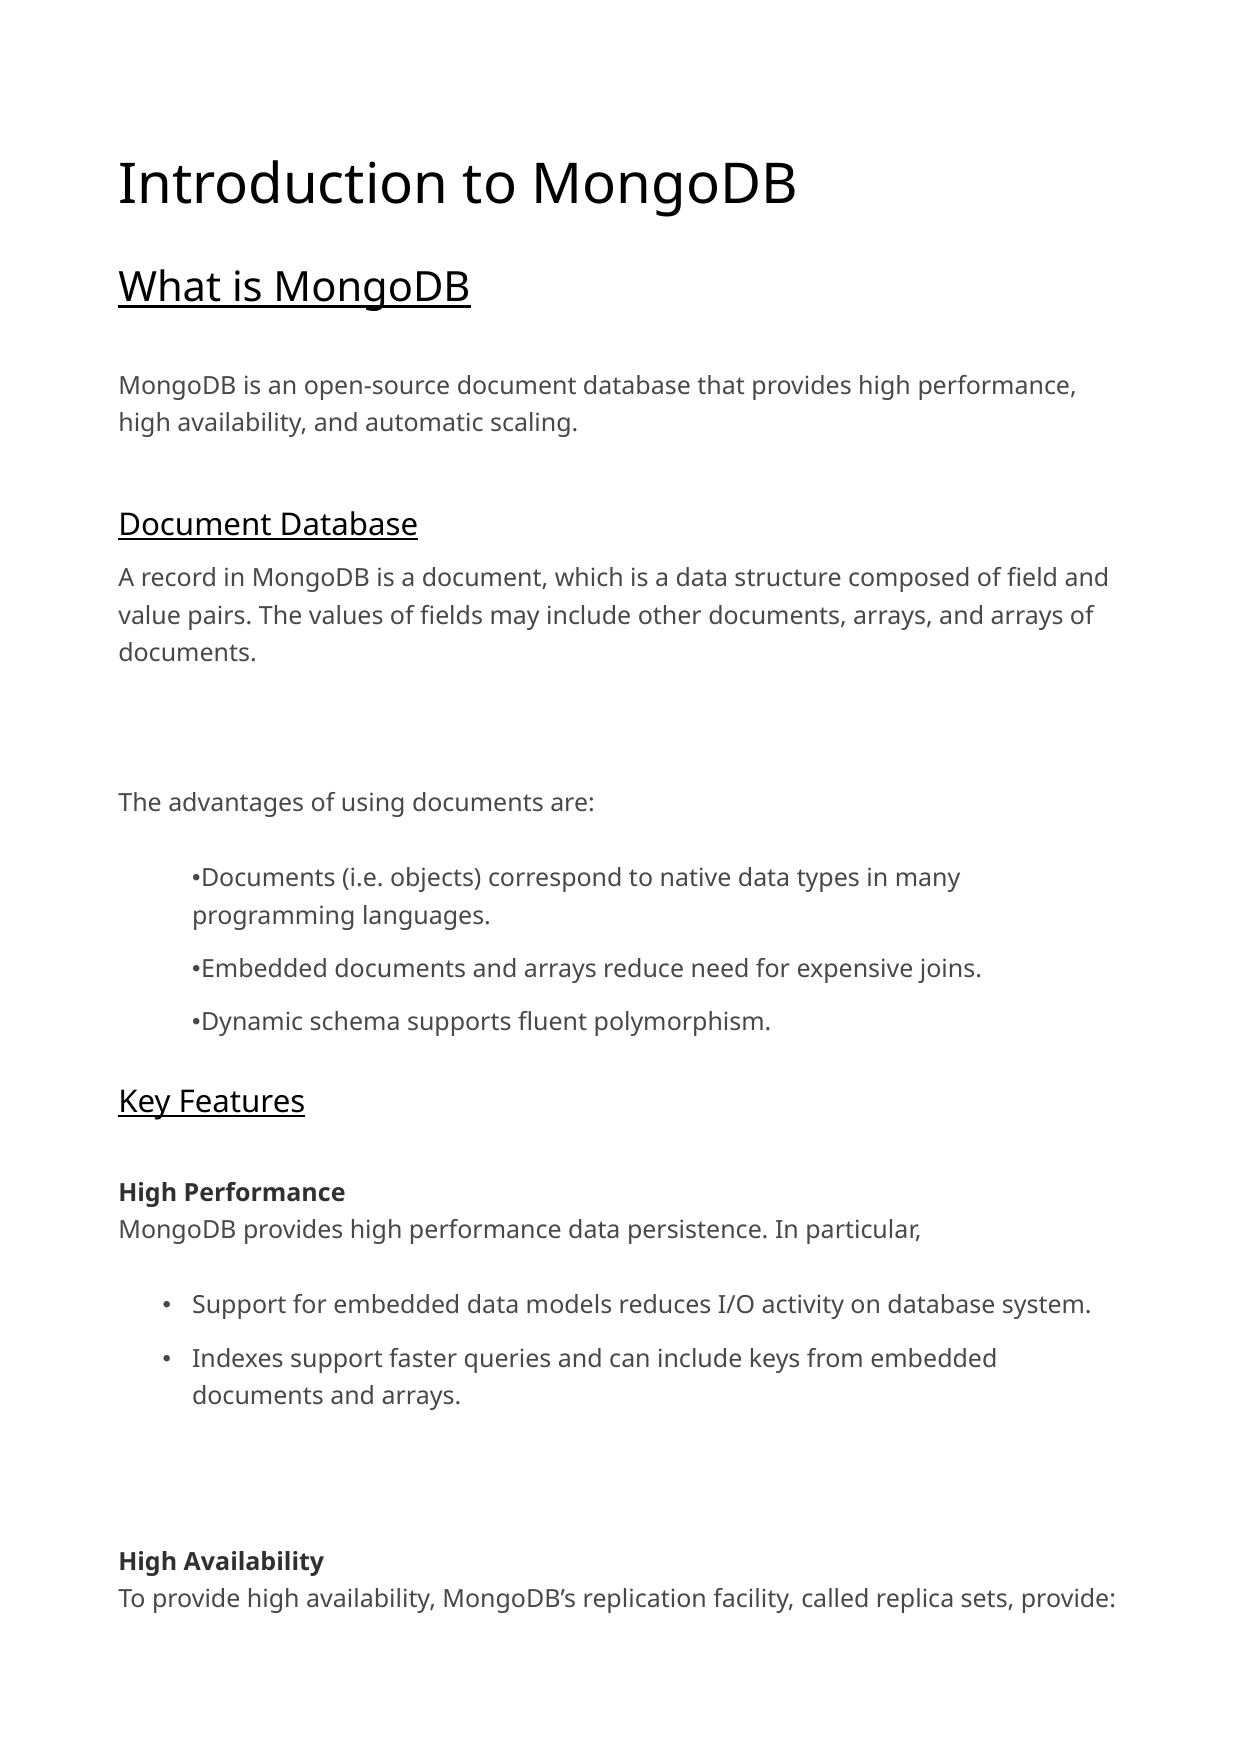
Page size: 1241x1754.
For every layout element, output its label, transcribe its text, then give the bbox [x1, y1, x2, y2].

text A record in MongoDB is a document, which is a data structure composed of field and value pairs. The values of fields may include other documents, arrays, and arrays of documents. [118, 557, 1122, 669]
list Documents (i.e. objects) correspond to native data types in many programming languages. [118, 857, 1122, 932]
subtitle What is MongoDB [118, 257, 1122, 314]
list Support for embedded data models reduces I/O activity on database system. [162, 1284, 1122, 1321]
text MongoDB is an open-source document database that provides high performance, high availability, and automatic scaling. [118, 364, 1122, 439]
list Indexes support faster queries and can include keys from embedded documents and arrays. [162, 1337, 1122, 1412]
text The advantages of using documents are: [118, 782, 1122, 819]
subtitle High Performance [118, 1171, 1122, 1209]
list Embedded documents and arrays reduce need for expensive joins. [118, 947, 1122, 985]
list Dynamic schema supports fluent polymorphism. [118, 1000, 1122, 1038]
subtitle Introduction to MongoDB [118, 143, 1122, 220]
subtitle Document Database [118, 502, 1122, 544]
text MongoDB provides high performance data persistence. In particular, [118, 1209, 1122, 1246]
text To provide high availability, MongoDB’s replication facility, called replica sets, provide: [118, 1577, 1122, 1615]
subtitle High Availability [118, 1540, 1122, 1577]
subtitle Key Features [118, 1078, 1122, 1121]
